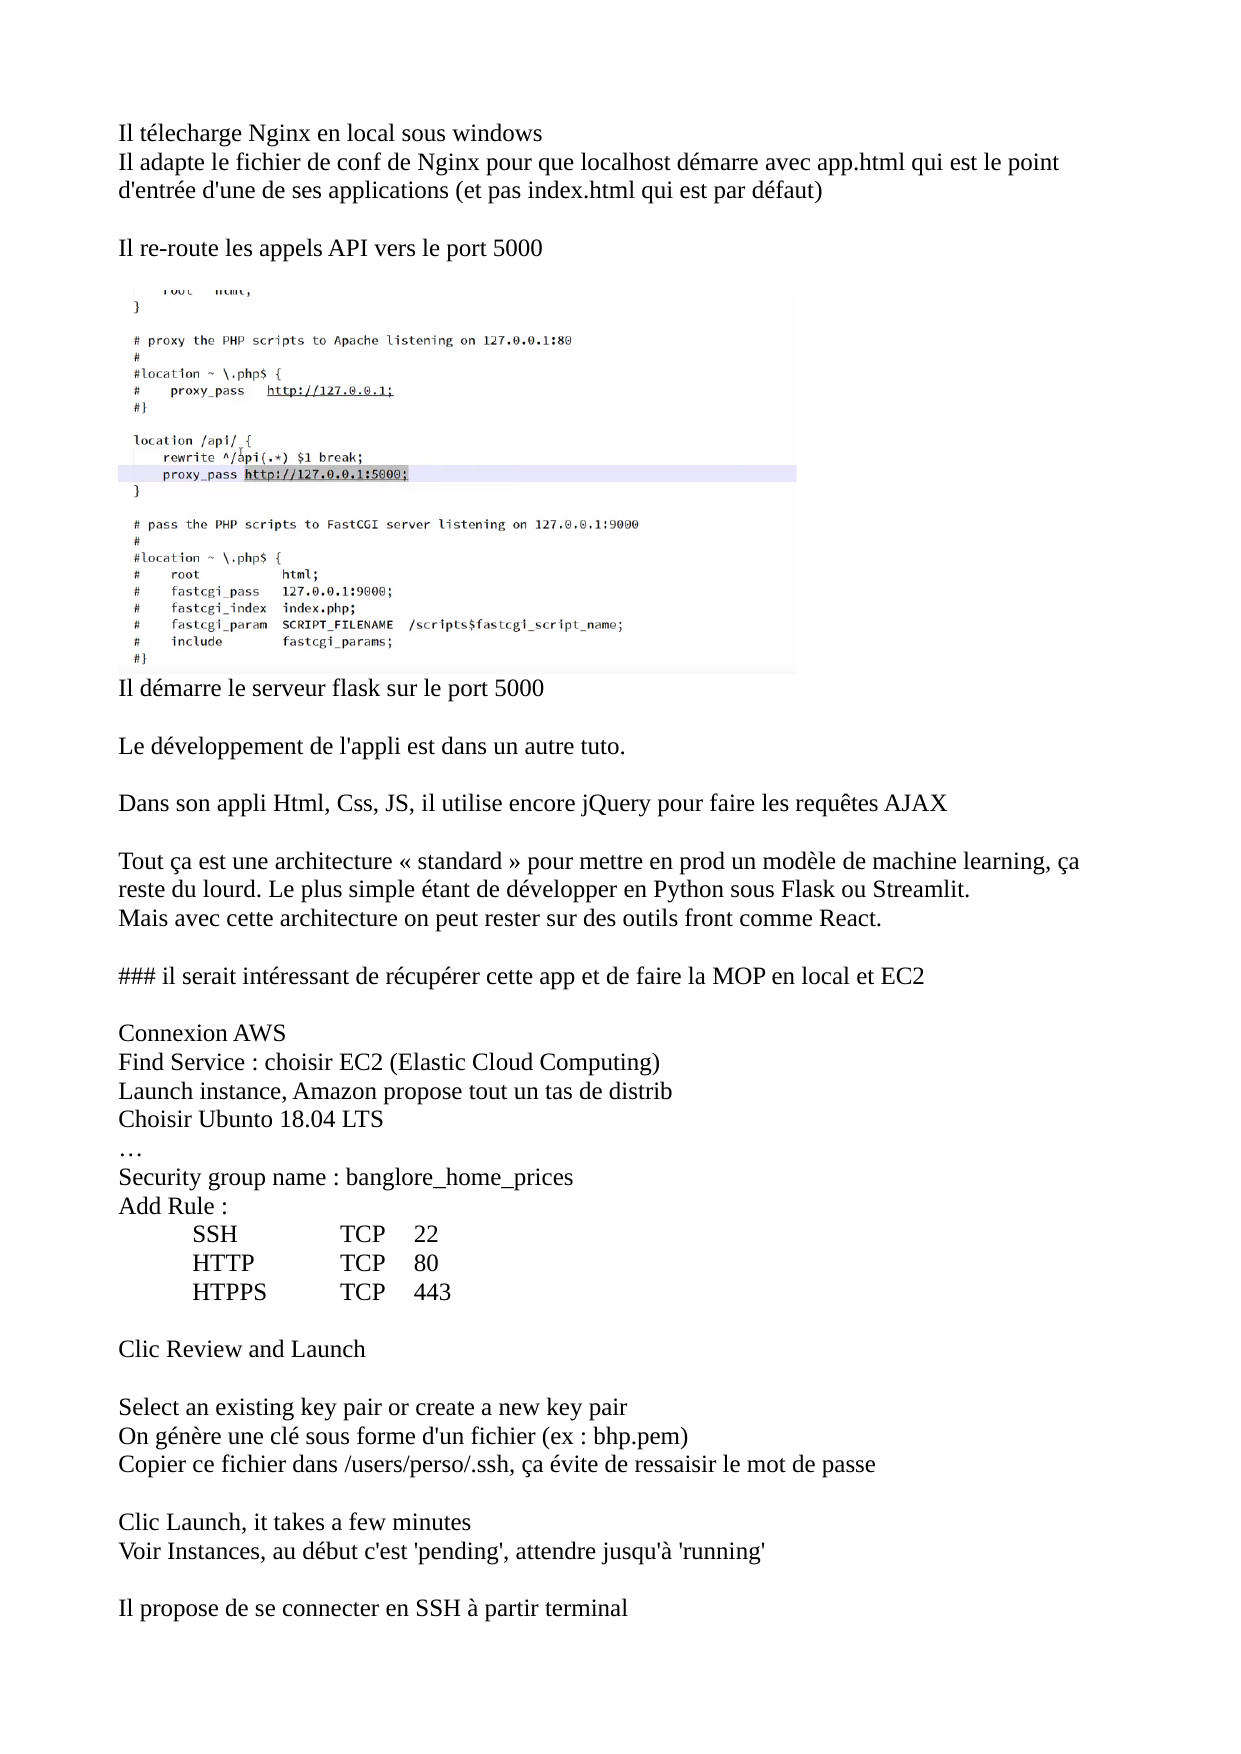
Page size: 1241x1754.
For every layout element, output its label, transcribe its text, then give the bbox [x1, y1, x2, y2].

text Security group name : banglore_home_prices [118, 1162, 1122, 1191]
text HTTP TCP 80 [118, 1248, 1122, 1277]
text Choisir Ubunto 18.04 LTS [118, 1104, 1122, 1133]
text Il adapte le fichier de conf de Nginx pour que localhost démarre avec app.html qui est le point d'entrée d'une de ses applications (et pas index.html qui est par défaut) [118, 147, 1122, 204]
text Add Rule : [118, 1191, 1122, 1219]
text ### il serait intéressant de récupérer cette app et de faire la MOP en local et EC2 [118, 961, 1122, 989]
text Tout ça est une architecture « standard » pour mettre en prod un modèle de machine learning, ça reste du lourd. Le plus simple étant de développer en Python sous Flask ou Streamlit. [118, 846, 1122, 903]
text Mais avec cette architecture on peut rester sur des outils front comme React. [118, 903, 1122, 932]
text Voir Instances, au début c'est 'pending', attendre jusqu'à 'running' [118, 1536, 1122, 1564]
text Clic Review and Launch [118, 1334, 1122, 1363]
text Connexion AWS [118, 1018, 1122, 1047]
text SSH TCP 22 [118, 1219, 1122, 1248]
text … [118, 1133, 1122, 1162]
text Select an existing key pair or create a new key pair [118, 1392, 1122, 1421]
text Clic Launch, it takes a few minutes [118, 1507, 1122, 1536]
text Il propose de se connecter en SSH à partir terminal [118, 1593, 1122, 1622]
text On génère une clé sous forme d'un fichier (ex : bhp.pem) [118, 1421, 1122, 1449]
picture [118, 290, 797, 674]
text Il télecharge Nginx en local sous windows [118, 118, 1122, 147]
text Copier ce fichier dans /users/perso/.ssh, ça évite de ressaisir le mot de passe [118, 1449, 1122, 1478]
text HTPPS TCP 443 [118, 1277, 1122, 1306]
text Find Service : choisir EC2 (Elastic Cloud Computing) [118, 1047, 1122, 1076]
text Dans son appli Html, Css, JS, il utilise encore jQuery pour faire les requêtes AJAX [118, 788, 1122, 817]
text Il démarre le serveur flask sur le port 5000 [118, 673, 1122, 702]
text Il re-route les appels API vers le port 5000 [118, 233, 1122, 262]
text Le développement de l'appli est dans un autre tuto. [118, 731, 1122, 759]
text Launch instance, Amazon propose tout un tas de distrib [118, 1076, 1122, 1104]
